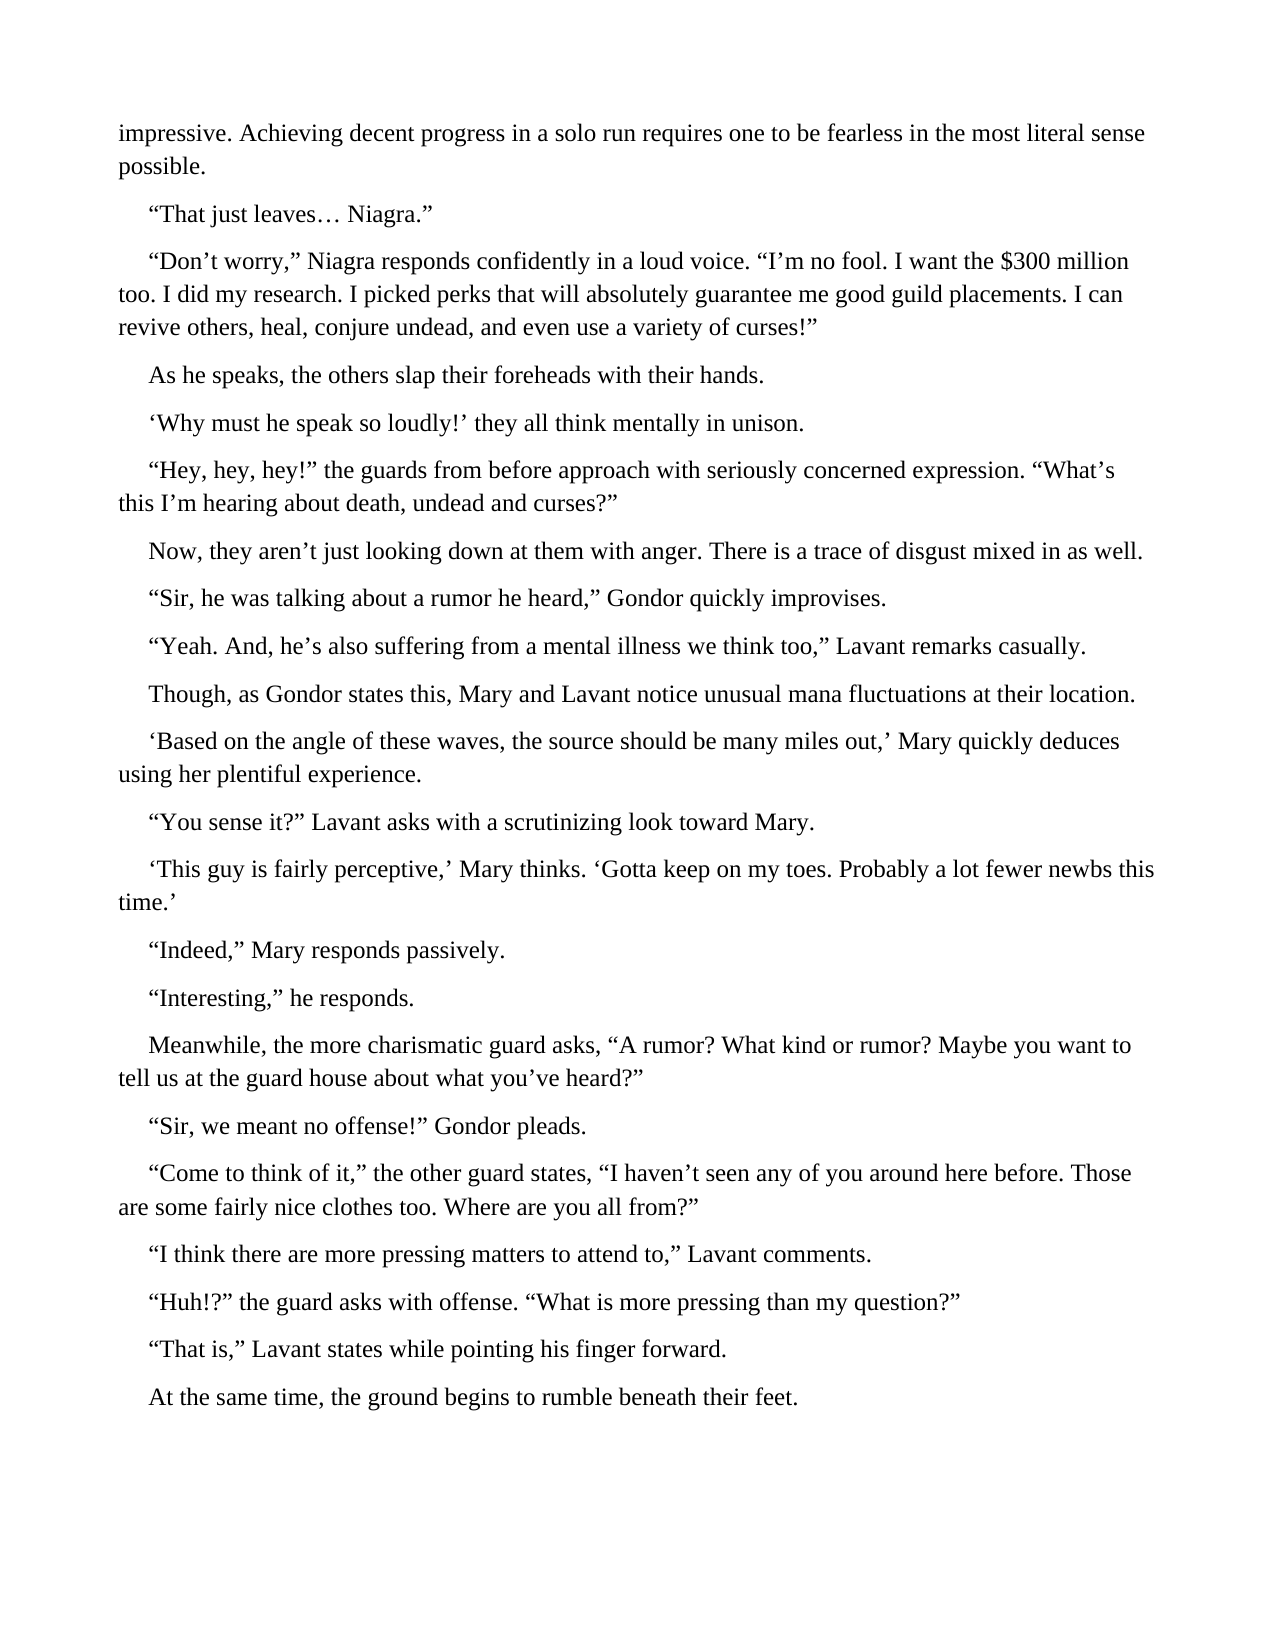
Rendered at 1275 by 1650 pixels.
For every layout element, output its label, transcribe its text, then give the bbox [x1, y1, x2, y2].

text As he speaks, the others slap their foreheads with their hands. [118, 360, 1157, 389]
text ‘Based on the angle of these waves, the source should be many miles out,’ Mary quickly deduces using her plentiful experience. [118, 726, 1157, 788]
text Meanwhile, the more charismatic guard asks, “A rumor? What kind or rumor? Maybe you want to tell us at the guard house about what you’ve heard?” [118, 1030, 1157, 1092]
text At the same time, the ground begins to rumble beneath their feet. [118, 1382, 1157, 1411]
text “I think there are more pressing matters to attend to,” Lavant comments. [118, 1239, 1157, 1268]
text “Sir, he was talking about a rumor he heard,” Gondor quickly improvises. [118, 583, 1157, 612]
text “Huh!?” the guard asks with offense. “What is more pressing than my question?” [118, 1287, 1157, 1316]
text ‘Why must he speak so loudly!’ they all think mentally in unison. [118, 408, 1157, 436]
text “Yeah. And, he’s also suffering from a mental illness we think too,” Lavant remarks casually. [118, 631, 1157, 660]
text “You sense it?” Lavant asks with a scrutinizing look toward Mary. [118, 807, 1157, 836]
text ‘This guy is fairly perceptive,’ Mary thinks. ‘Gotta keep on my toes. Probably a lot fewer newbs this time.’ [118, 854, 1157, 916]
text “Don’t worry,” Niagra responds confidently in a loud voice. “I’m no fool. I want the $300 million too. I did my research. I picked perks that will absolutely guarantee me good guild placements. I can revive others, heal, conjure undead, and even use a variety of curses!” [118, 246, 1157, 341]
text “That is,” Lavant states while pointing his finger forward. [118, 1334, 1157, 1363]
text Now, they aren’t just looking down at them with anger. There is a trace of disgust mixed in as well. [118, 536, 1157, 564]
text “That just leaves… Niagra.” [118, 199, 1157, 227]
text “Hey, hey, hey!” the guards from before approach with seriously concerned expression. “What’s this I’m hearing about death, undead and curses?” [118, 455, 1157, 517]
text Though, as Gondor states this, Mary and Lavant notice unusual mana fluctuations at their location. [118, 679, 1157, 707]
text impressive. Achieving decent progress in a solo run requires one to be fearless in the most literal sense possible. [118, 118, 1157, 180]
text “Indeed,” Mary responds passively. [118, 935, 1157, 964]
text “Come to think of it,” the other guard states, “I haven’t seen any of you around here before. Those are some fairly nice clothes too. Where are you all from?” [118, 1158, 1157, 1220]
text “Sir, we meant no offense!” Gondor pleads. [118, 1111, 1157, 1140]
text “Interesting,” he responds. [118, 983, 1157, 1011]
